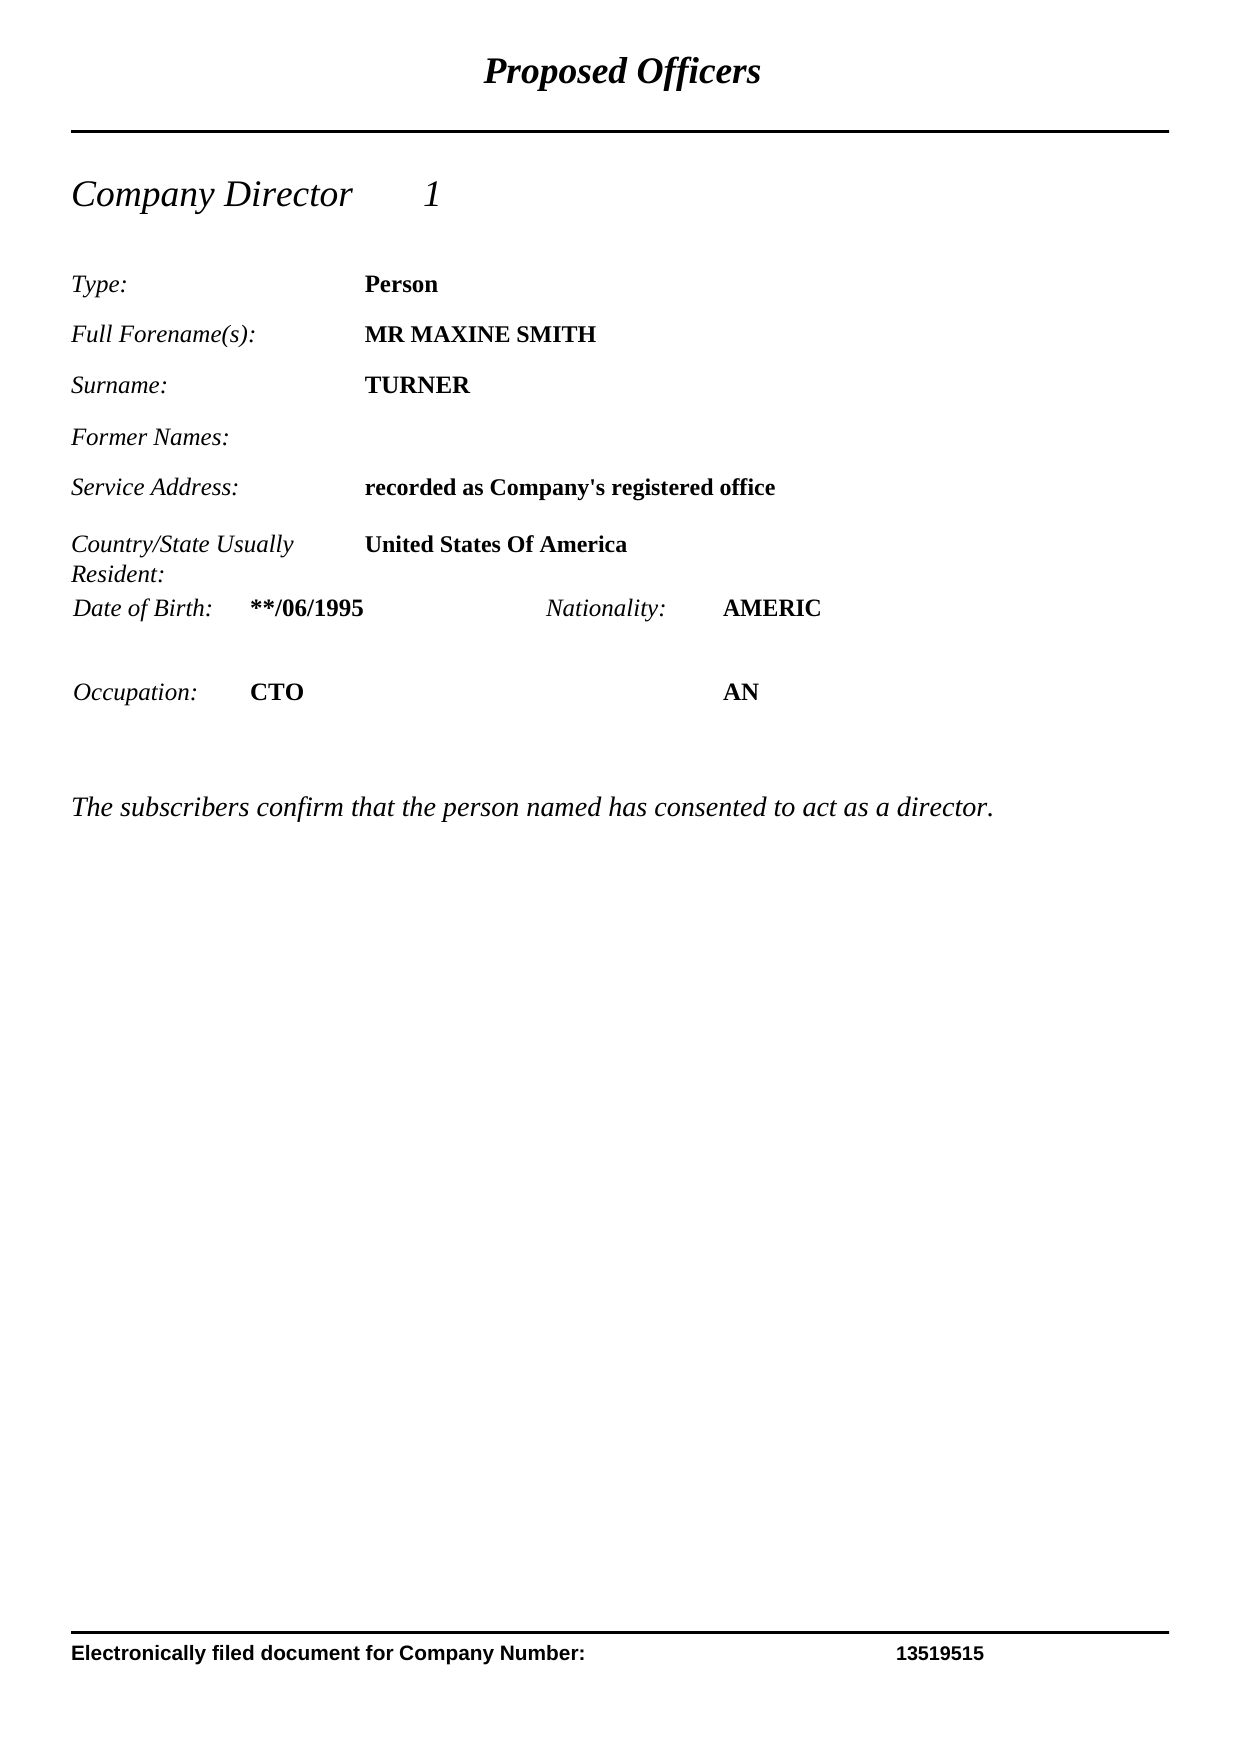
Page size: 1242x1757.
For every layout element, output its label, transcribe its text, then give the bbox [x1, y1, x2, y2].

table_cell [454, 712, 694, 738]
table_cell [694, 712, 825, 738]
table_cell Nationality: [454, 593, 694, 677]
table_header [694, 560, 825, 593]
table_header Resident: [71, 560, 231, 593]
table_header [454, 560, 694, 593]
table_cell **/06/1995 [231, 593, 454, 677]
table_cell AN [694, 677, 825, 712]
table_cell Occupation: [71, 677, 231, 738]
text Former Names: [71, 422, 1092, 451]
text Type: Person [71, 269, 1092, 297]
text The subscribers confirm that the person named has consented to act as a director. [71, 790, 1092, 822]
table_header [231, 560, 454, 593]
text Company Director 1 [71, 171, 1092, 214]
table_cell Date of Birth: [71, 593, 231, 677]
text Service Address: recorded as Company's registered office [71, 472, 1092, 501]
text Proposed Officers [483, 48, 1092, 91]
table_cell AMERIC [694, 593, 825, 677]
table_cell [454, 677, 694, 712]
table_cell CTO [231, 677, 454, 738]
text Surname: TURNER [71, 371, 1092, 399]
text Electronically filed document for Company Number: 13519515 [71, 1641, 1092, 1665]
text Country/State Usually United States Of America [71, 529, 1092, 558]
text Full Forename(s): MR MAXINE SMITH [71, 319, 1092, 348]
